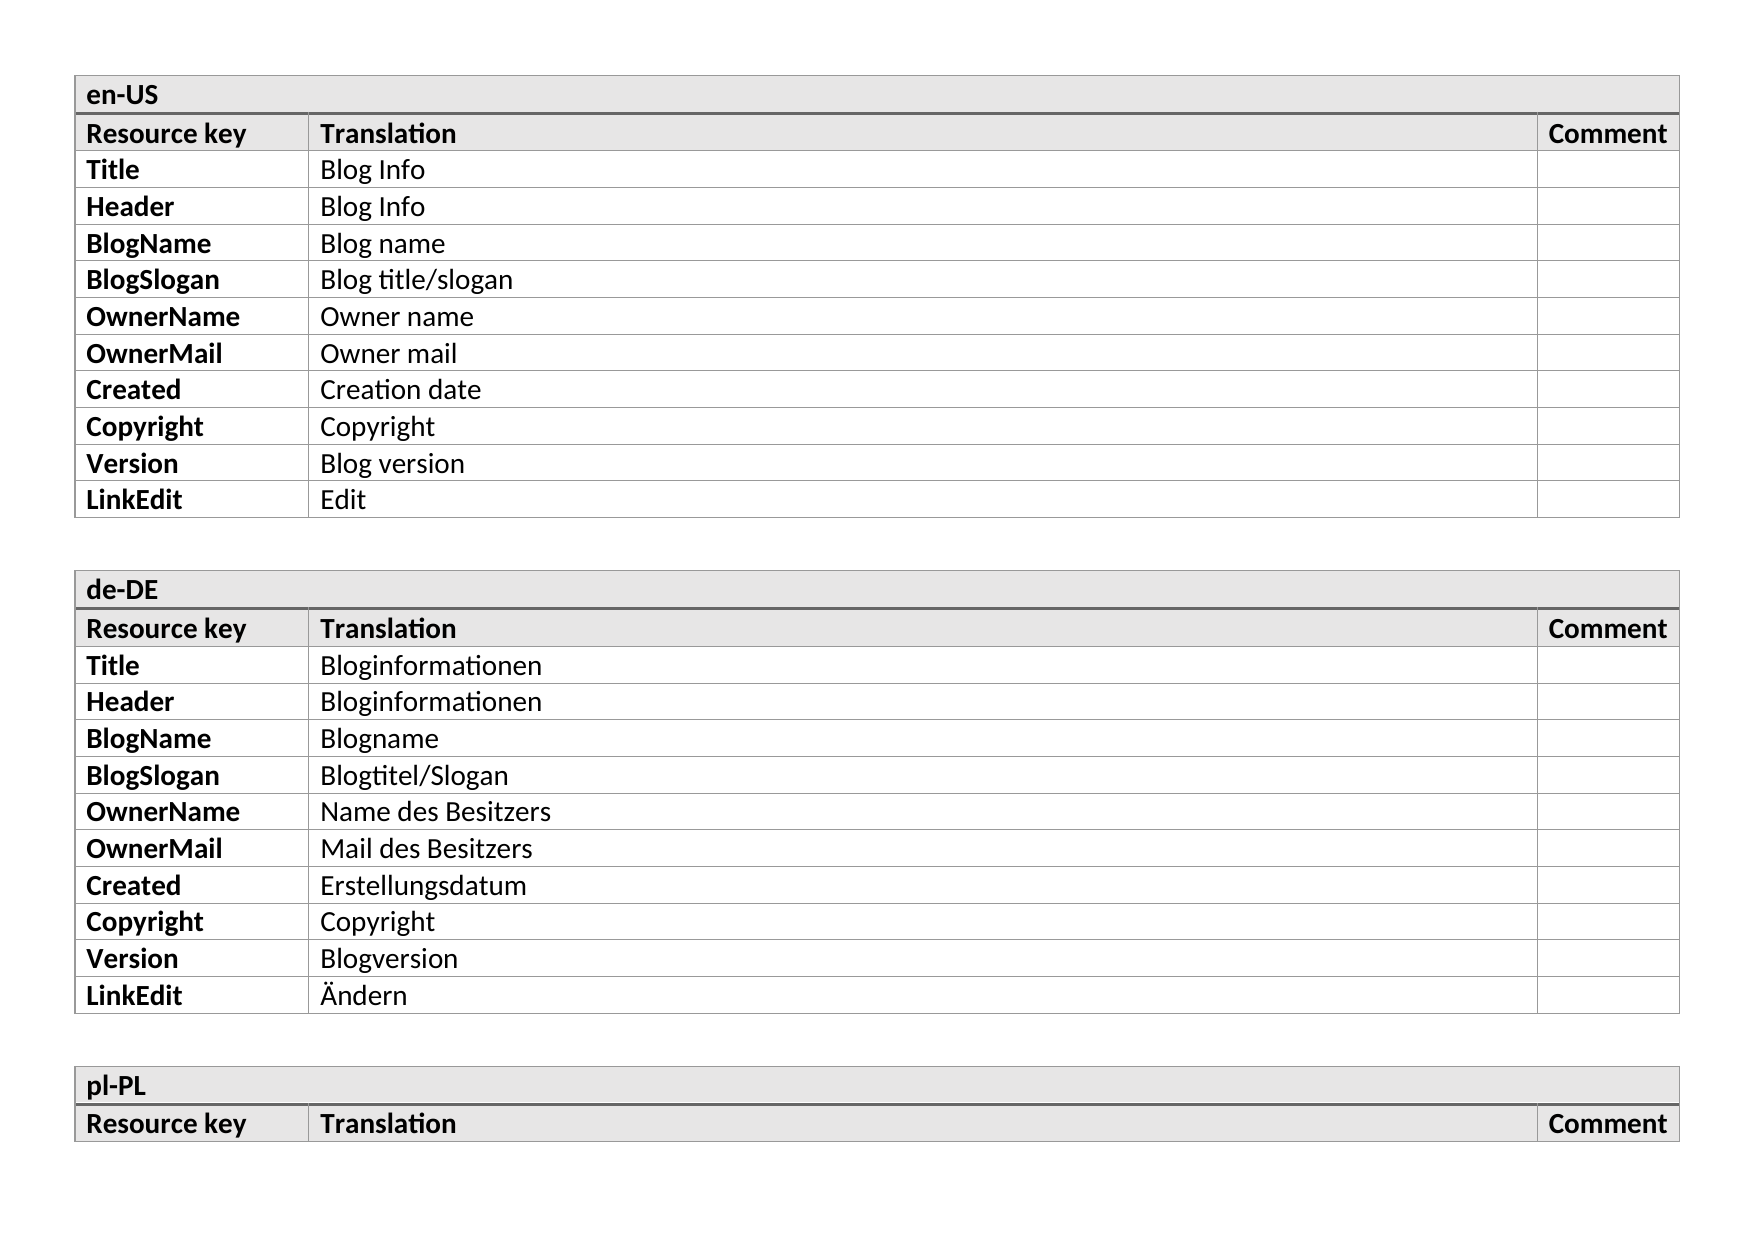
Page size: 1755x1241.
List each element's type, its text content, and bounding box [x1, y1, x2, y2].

table_cell [1538, 408, 1679, 444]
table_cell Comment [1538, 610, 1679, 646]
table_cell Title [76, 151, 308, 187]
table_cell [1538, 261, 1679, 297]
table_cell [1538, 684, 1679, 719]
table_cell Version [76, 445, 308, 480]
table_cell OwnerName [76, 794, 308, 829]
table_cell BlogSlogan [76, 261, 308, 297]
table_cell OwnerName [76, 298, 308, 334]
table_cell Header [76, 188, 308, 224]
table_cell Title [76, 647, 308, 682]
table_cell Translation [309, 1106, 1537, 1141]
table_cell OwnerMail [76, 335, 308, 370]
table_cell Blog title/slogan [309, 261, 1537, 297]
table_cell Resource key [76, 1106, 308, 1141]
table_cell [1538, 371, 1679, 407]
table_cell Blogversion [309, 940, 1537, 976]
table_cell Comment [1538, 115, 1679, 150]
table_cell BlogName [76, 720, 308, 756]
table_cell Mail des Besitzers [309, 830, 1537, 866]
table_cell LinkEdit [76, 977, 308, 1012]
table_cell Owner name [309, 298, 1537, 334]
table_cell [1538, 298, 1679, 334]
table_cell [1538, 867, 1679, 902]
table_cell [1538, 647, 1679, 682]
table_cell Name des Besitzers [309, 794, 1537, 829]
table_cell Resource key [76, 610, 308, 646]
table_cell Blog Info [309, 188, 1537, 224]
table_cell Translation [309, 610, 1537, 646]
table_cell [1538, 151, 1679, 187]
table_cell [1538, 977, 1679, 1012]
table_cell Erstellungsdatum [309, 867, 1537, 902]
table_cell Comment [1538, 1106, 1679, 1141]
table_cell [1538, 757, 1679, 792]
table_cell [1538, 335, 1679, 370]
table_header en-US [76, 76, 1679, 112]
table_cell Copyright [309, 408, 1537, 444]
table_cell [1538, 904, 1679, 939]
table_cell [1538, 445, 1679, 480]
table_cell [1538, 720, 1679, 756]
table_cell Blogtitel/Slogan [309, 757, 1537, 792]
table_cell Edit [309, 481, 1537, 517]
table_cell Created [76, 371, 308, 407]
table_cell [1538, 225, 1679, 260]
table_cell Ändern [309, 977, 1537, 1012]
table_cell Blog name [309, 225, 1537, 260]
table_cell [1538, 794, 1679, 829]
table_cell OwnerMail [76, 830, 308, 866]
table_cell Blog version [309, 445, 1537, 480]
table_cell Bloginformationen [309, 684, 1537, 719]
table_cell Created [76, 867, 308, 902]
table_cell Copyright [76, 904, 308, 939]
table_cell Bloginformationen [309, 647, 1537, 682]
table_cell [1538, 481, 1679, 517]
table_cell LinkEdit [76, 481, 308, 517]
table_cell Translation [309, 115, 1537, 150]
table_cell [1538, 188, 1679, 224]
table_header de-DE [76, 571, 1679, 607]
table_cell BlogName [76, 225, 308, 260]
table_cell Creation date [309, 371, 1537, 407]
table_cell Copyright [309, 904, 1537, 939]
table_cell Header [76, 684, 308, 719]
table_cell Blog Info [309, 151, 1537, 187]
table_cell BlogSlogan [76, 757, 308, 792]
table_header pl-PL [76, 1067, 1679, 1102]
table_cell Resource key [76, 115, 308, 150]
table_cell Blogname [309, 720, 1537, 756]
table_cell [1538, 830, 1679, 866]
table_cell Copyright [76, 408, 308, 444]
table_cell [1538, 940, 1679, 976]
table_cell Owner mail [309, 335, 1537, 370]
table_cell Version [76, 940, 308, 976]
